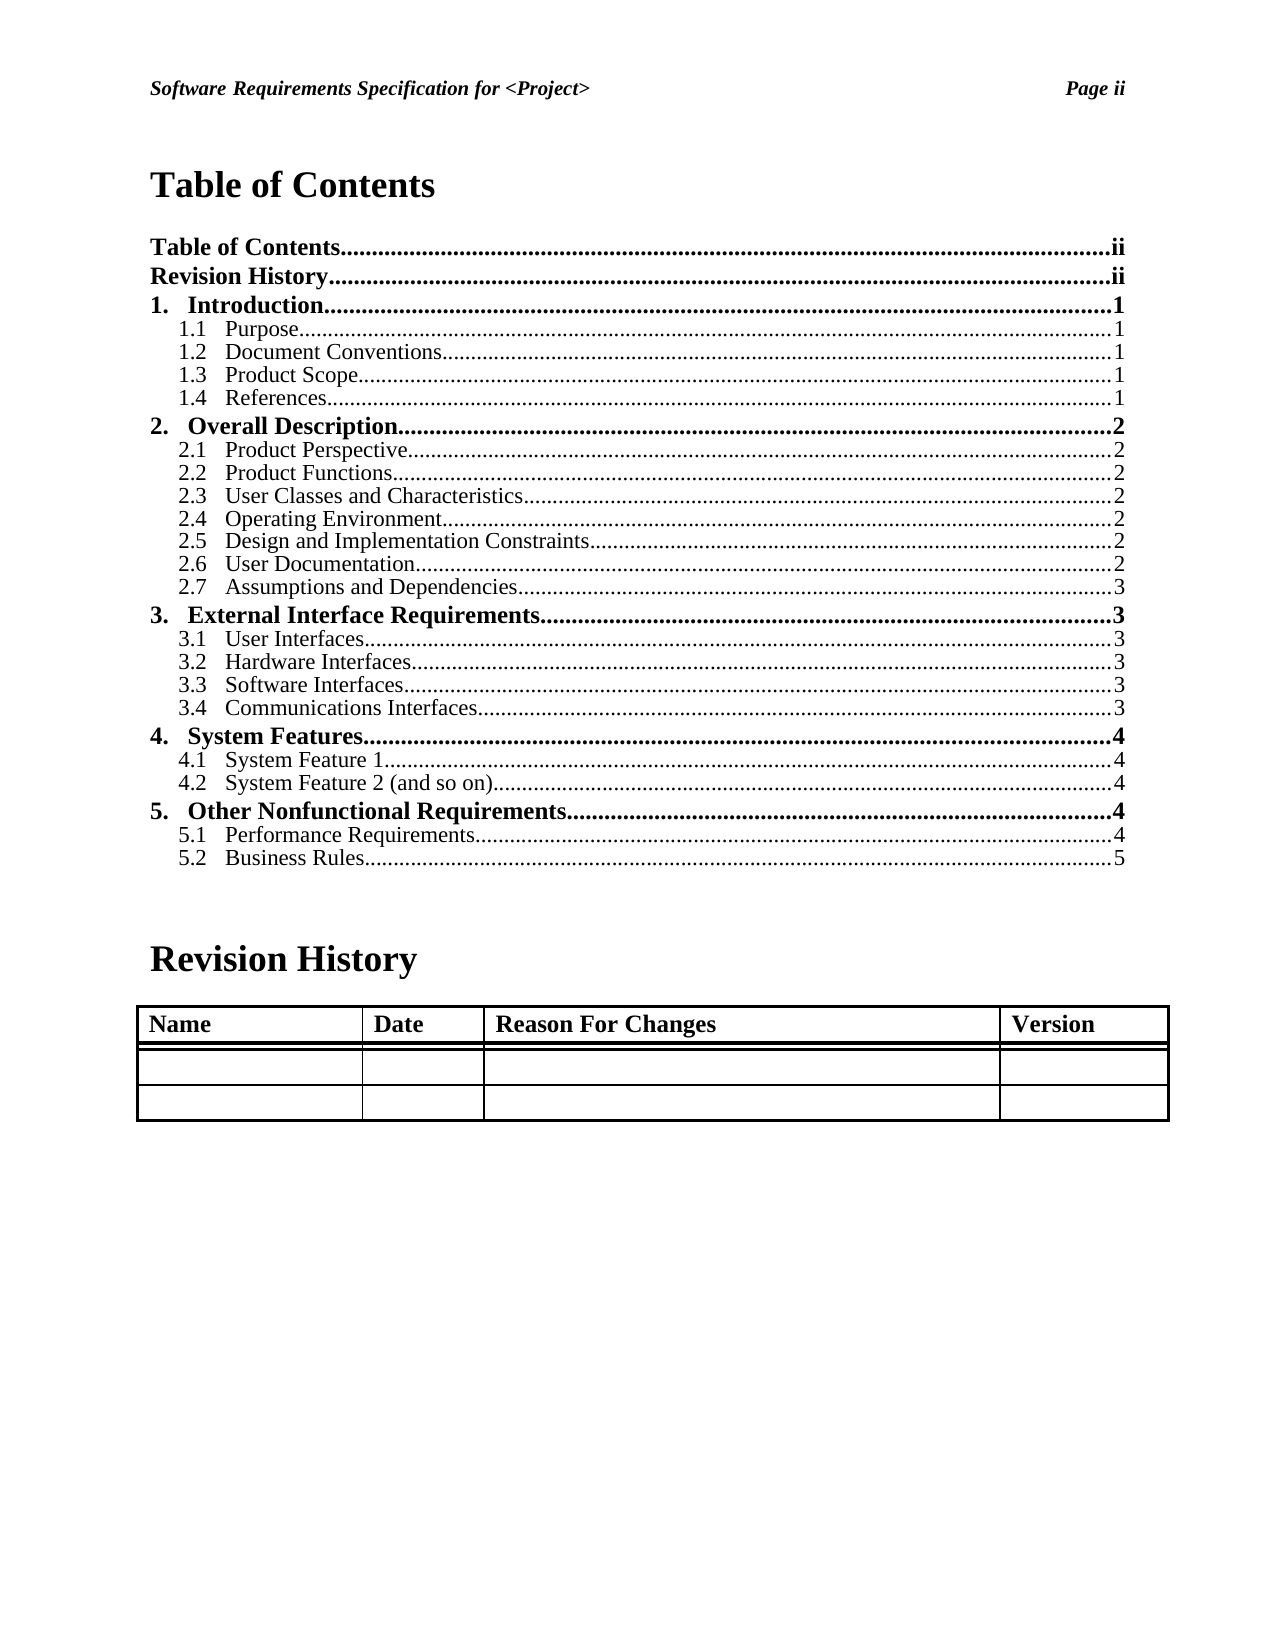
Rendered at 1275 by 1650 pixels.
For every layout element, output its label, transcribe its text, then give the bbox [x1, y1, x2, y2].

table_cell [485, 1051, 999, 1084]
text 1.2 Document Conventions 1 [178, 341, 1125, 364]
text 4.1 System Feature 1 4 [178, 749, 1125, 772]
text Table of Contents [150, 162, 1125, 206]
table_header Date [363, 1008, 483, 1041]
text 2. Overall Description 2 [150, 416, 1125, 439]
text Table of Contents ii [150, 237, 1125, 260]
text 1. Introduction 1 [150, 295, 1125, 318]
text 5. Other Nonfunctional Requirements 4 [150, 801, 1125, 824]
table_header Version [1001, 1008, 1167, 1041]
text 2.2 Product Functions 2 [178, 462, 1125, 485]
text 4.2 System Feature 2 (and so on) 4 [178, 772, 1125, 795]
text 4. System Features 4 [150, 726, 1125, 749]
text 3. External Interface Requirements 3 [150, 606, 1125, 628]
table_cell [485, 1086, 999, 1119]
text 1.4 References 1 [178, 387, 1125, 410]
table_cell [363, 1051, 483, 1084]
text 2.5 Design and Implementation Constraints 2 [178, 531, 1125, 553]
text 3.4 Communications Interfaces 3 [178, 697, 1125, 720]
text 2.7 Assumptions and Dependencies 3 [178, 576, 1125, 599]
text Revision History ii [150, 266, 1125, 289]
text 5.1 Performance Requirements 4 [178, 824, 1125, 847]
text 2.6 User Documentation 2 [178, 553, 1125, 576]
table_cell [139, 1086, 362, 1119]
text 2.1 Product Perspective 2 [178, 439, 1125, 462]
table_header Name [139, 1008, 362, 1041]
text 1.3 Product Scope 1 [178, 364, 1125, 387]
text 3.1 User Interfaces 3 [178, 628, 1125, 651]
text Revision History [150, 937, 1125, 980]
text 1.1 Purpose 1 [178, 318, 1125, 341]
text 3.2 Hardware Interfaces 3 [178, 651, 1125, 674]
text 3.3 Software Interfaces 3 [178, 674, 1125, 697]
text 2.4 Operating Environment 2 [178, 508, 1125, 531]
text 2.3 User Classes and Characteristics 2 [178, 485, 1125, 508]
table_header Reason For Changes [485, 1008, 999, 1041]
table_cell [1001, 1051, 1167, 1084]
table_cell [363, 1086, 483, 1119]
table_cell [139, 1051, 362, 1084]
table_cell [1001, 1086, 1167, 1119]
text 5.2 Business Rules 5 [178, 847, 1125, 870]
